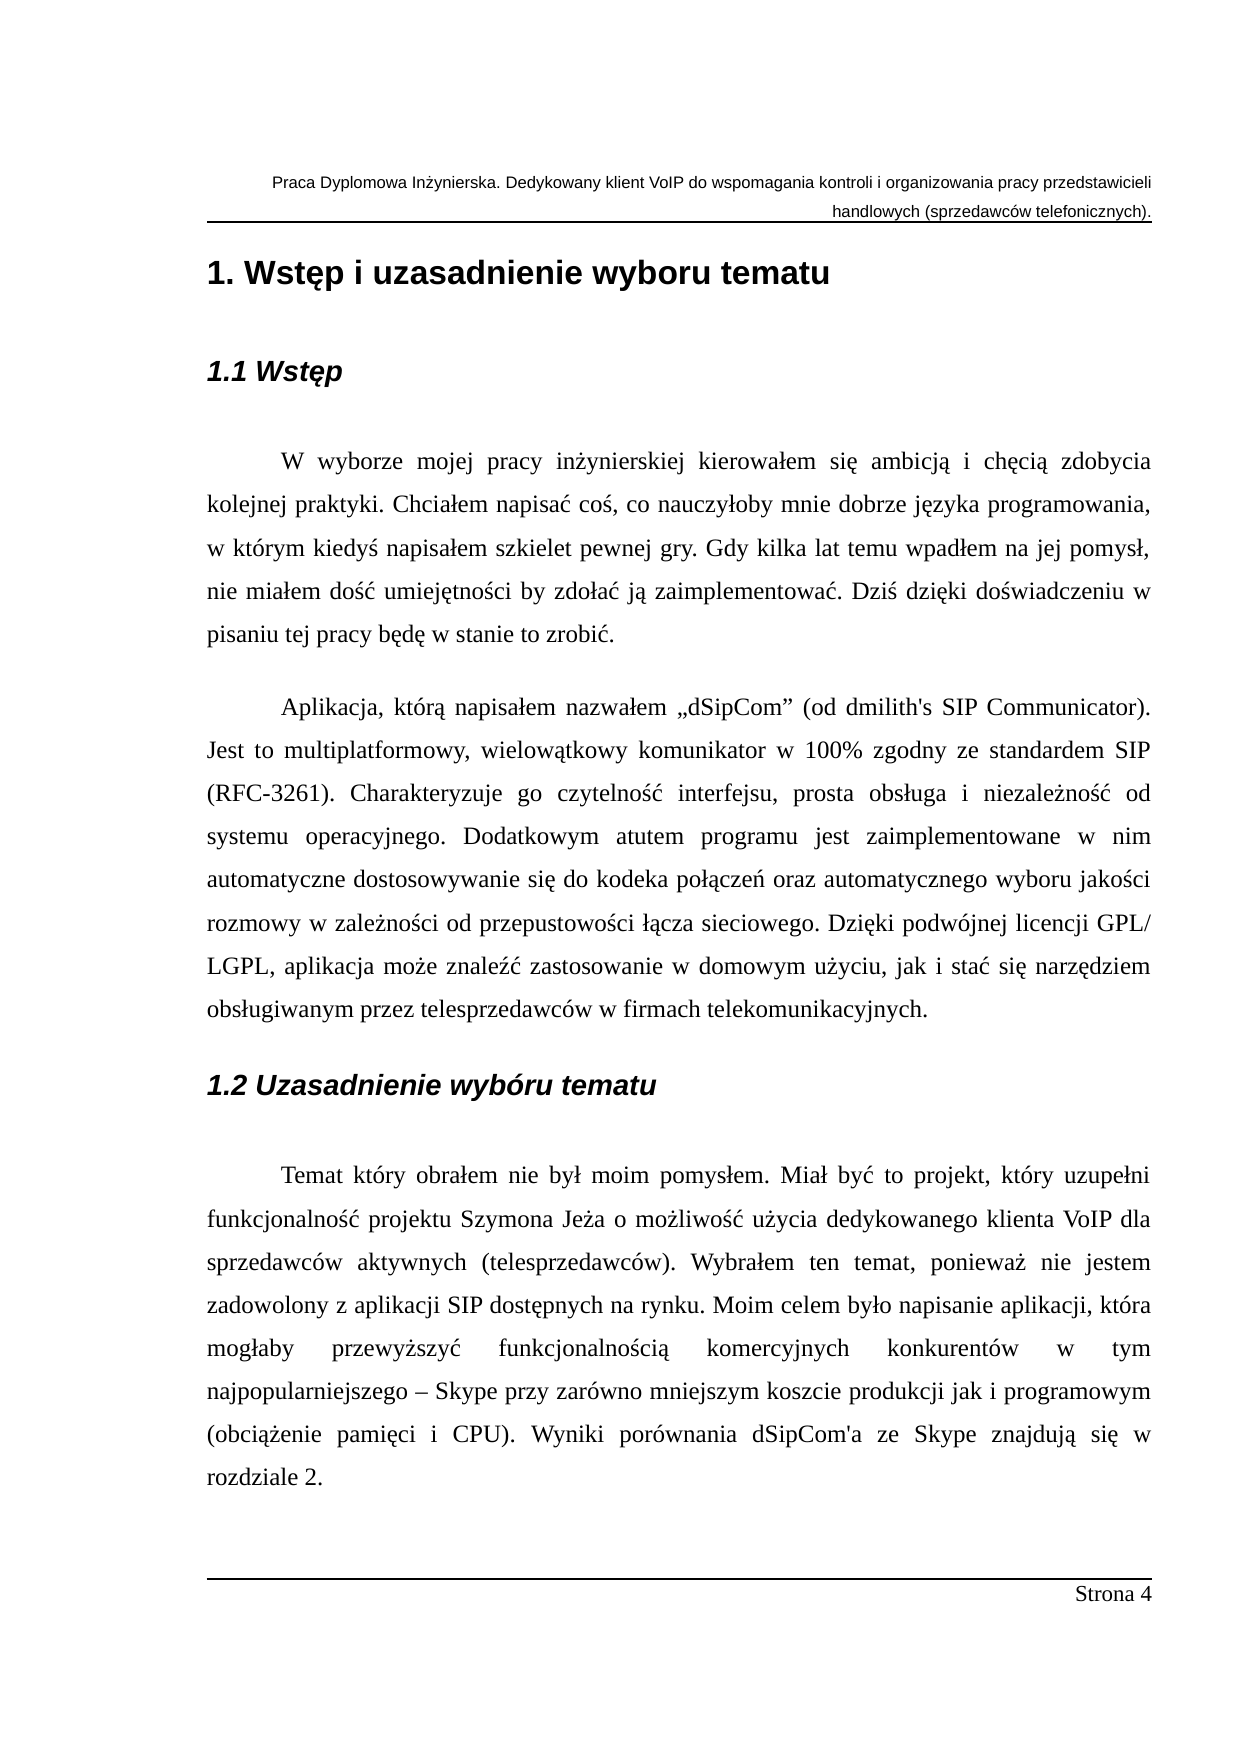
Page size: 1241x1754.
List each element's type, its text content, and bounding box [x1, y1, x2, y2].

text W wyborze mojej pracy inżynierskiej kierowałem się ambicją i chęcią zdobycia kolejnej praktyki. Chciałem napisać coś, co nauczyłoby mnie dobrze języka programowania, w którym kiedyś napisałem szkielet pewnej gry. Gdy kilka lat temu wpadłem na jej pomysł, nie miałem dość umiejętności by zdołać ją zaimplementować. Dziś dzięki doświadczeniu w pisaniu tej pracy będę w stanie to zrobić. [207, 446, 1152, 648]
subtitle 1. Wstęp i uzasadnienie wyboru tematu [207, 253, 1152, 291]
subtitle 1.1 Wstęp [207, 354, 1152, 387]
subtitle 1.2 Uzasadnienie wybóru tematu [207, 1068, 1152, 1101]
text Aplikacja, którą napisałem nazwałem „dSipCom” (od dmilith's SIP Communicator). Jest to multiplatformowy, wielowątkowy komunikator w 100% zgodny ze standardem SIP (RFC-3261). Charakteryzuje go czytelność interfejsu, prosta obsługa i niezależność od systemu operacyjnego. Dodatkowym atutem programu jest zaimplementowane w nim automatyczne dostosowywanie się do kodeka połączeń oraz automatycznego wyboru jakości rozmowy w zależności od przepustowości łącza sieciowego. Dzięki podwójnej licencji GPL/ LGPL, aplikacja może znaleźć zastosowanie w domowym użyciu, jak i stać się narzędziem obsługiwanym przez telesprzedawców w firmach telekomunikacyjnych. [207, 692, 1152, 1023]
text Temat który obrałem nie był moim pomysłem. Miał być to projekt, który uzupełni funkcjonalność projektu Szymona Jeża o możliwość użycia dedykowanego klienta VoIP dla sprzedawców aktywnych (telesprzedawców). Wybrałem ten temat, ponieważ nie jestem zadowolony z aplikacji SIP dostępnych na rynku. Moim celem było napisanie aplikacji, która mogłaby przewyższyć funkcjonalnością komercyjnych konkurentów w tym najpopularniejszego – Skype przy zarówno mniejszym koszcie produkcji jak i programowym (obciążenie pamięci i CPU). Wyniki porównania dSipCom'a ze Skype znajdują się w rozdziale 2. [207, 1161, 1152, 1491]
